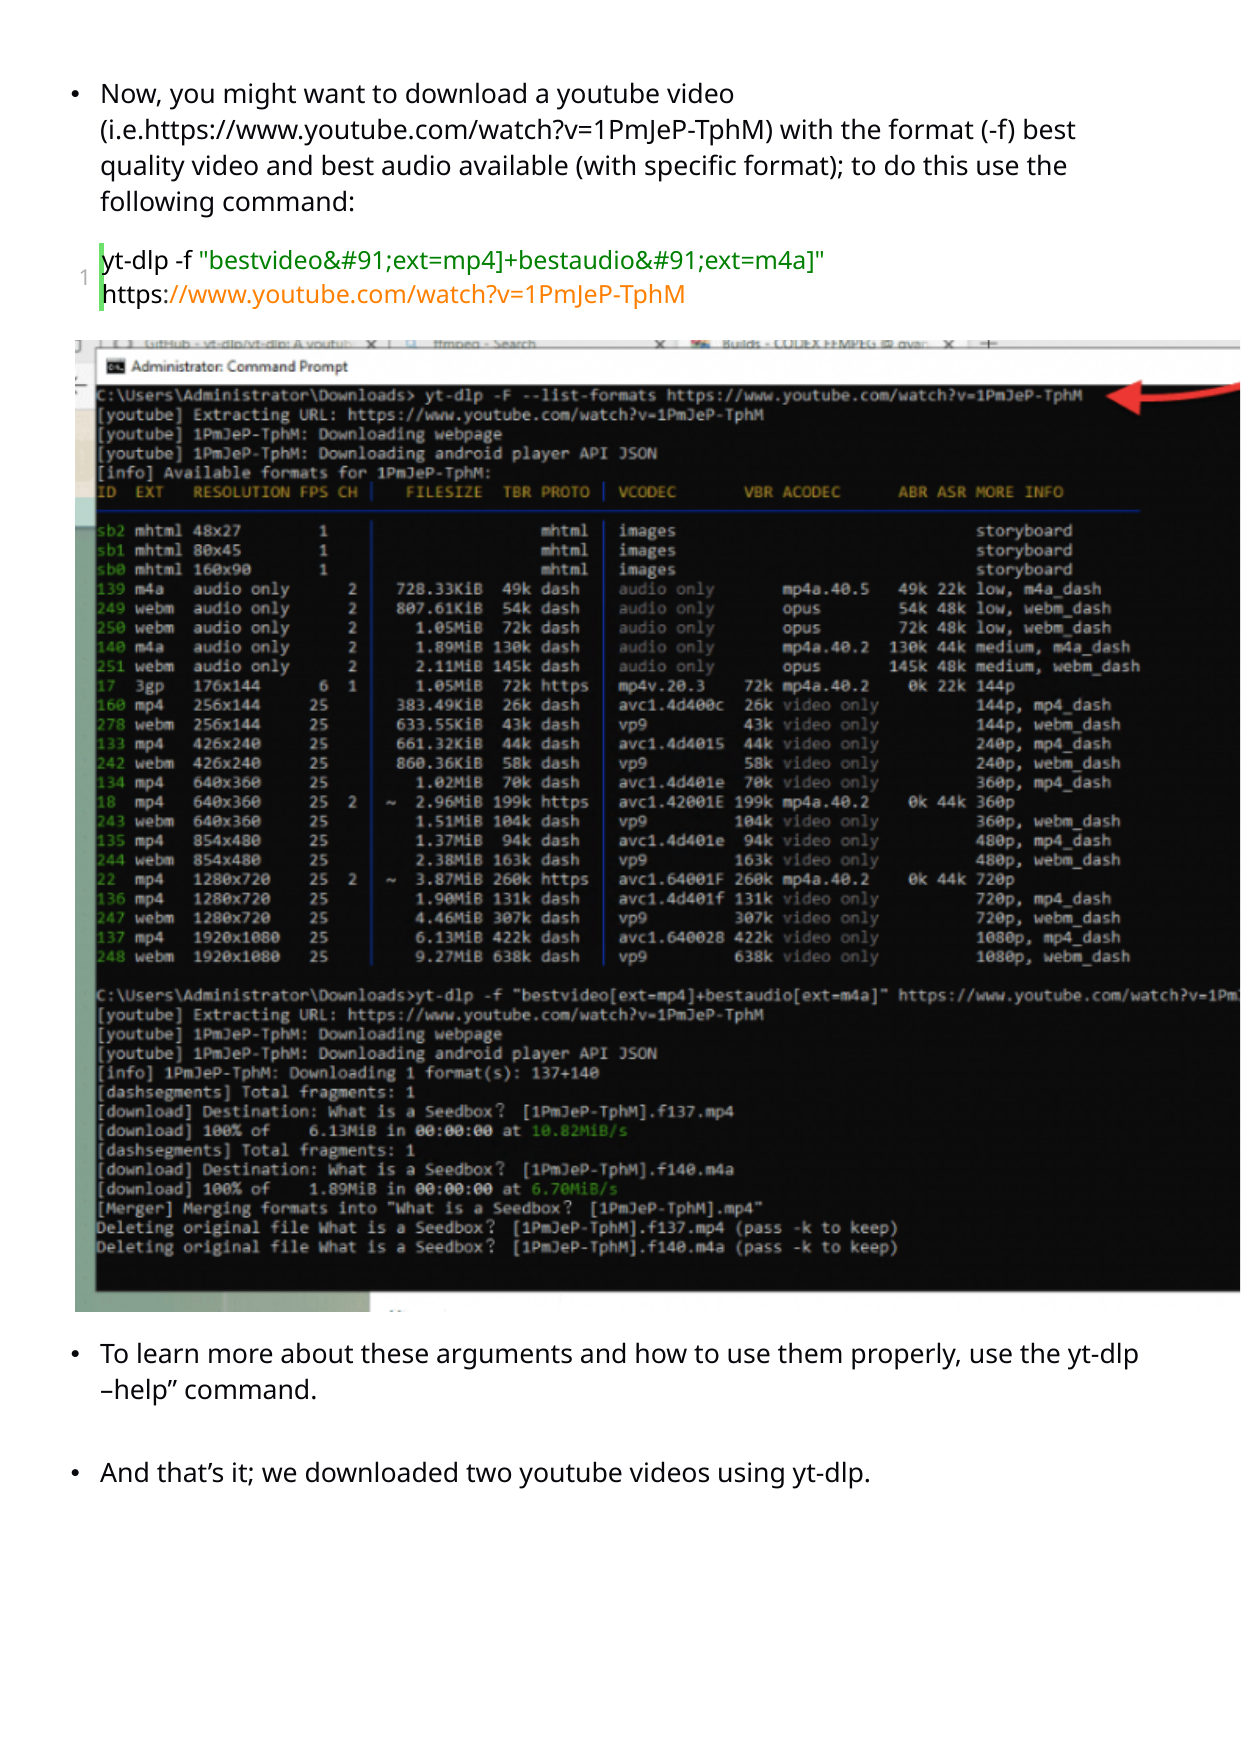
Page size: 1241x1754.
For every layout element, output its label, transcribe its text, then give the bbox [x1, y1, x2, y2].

list And that’s it; we downloaded two youtube videos using yt-dlp. [75, 1454, 1140, 1491]
table_header yt-dlp -f "bestvideo&#91;ext=mp4]+bestaudio&#91;ext=m4a]" https://www.youtube.com/watch?v=1PmJeP-TphM [104, 243, 1165, 311]
list To learn more about these arguments and how to use them properly, use the yt-dlp –help” command. [75, 1335, 1140, 1407]
list Now, you might want to download a youtube video (i.e.https://www.youtube.com/watch?v=1PmJeP-TphM) with the format (-f) best quality video and best audio available (with specific format); to do this use the following command: [75, 75, 1140, 219]
table_header 1 [75, 243, 99, 311]
picture [75, 340, 1241, 1312]
